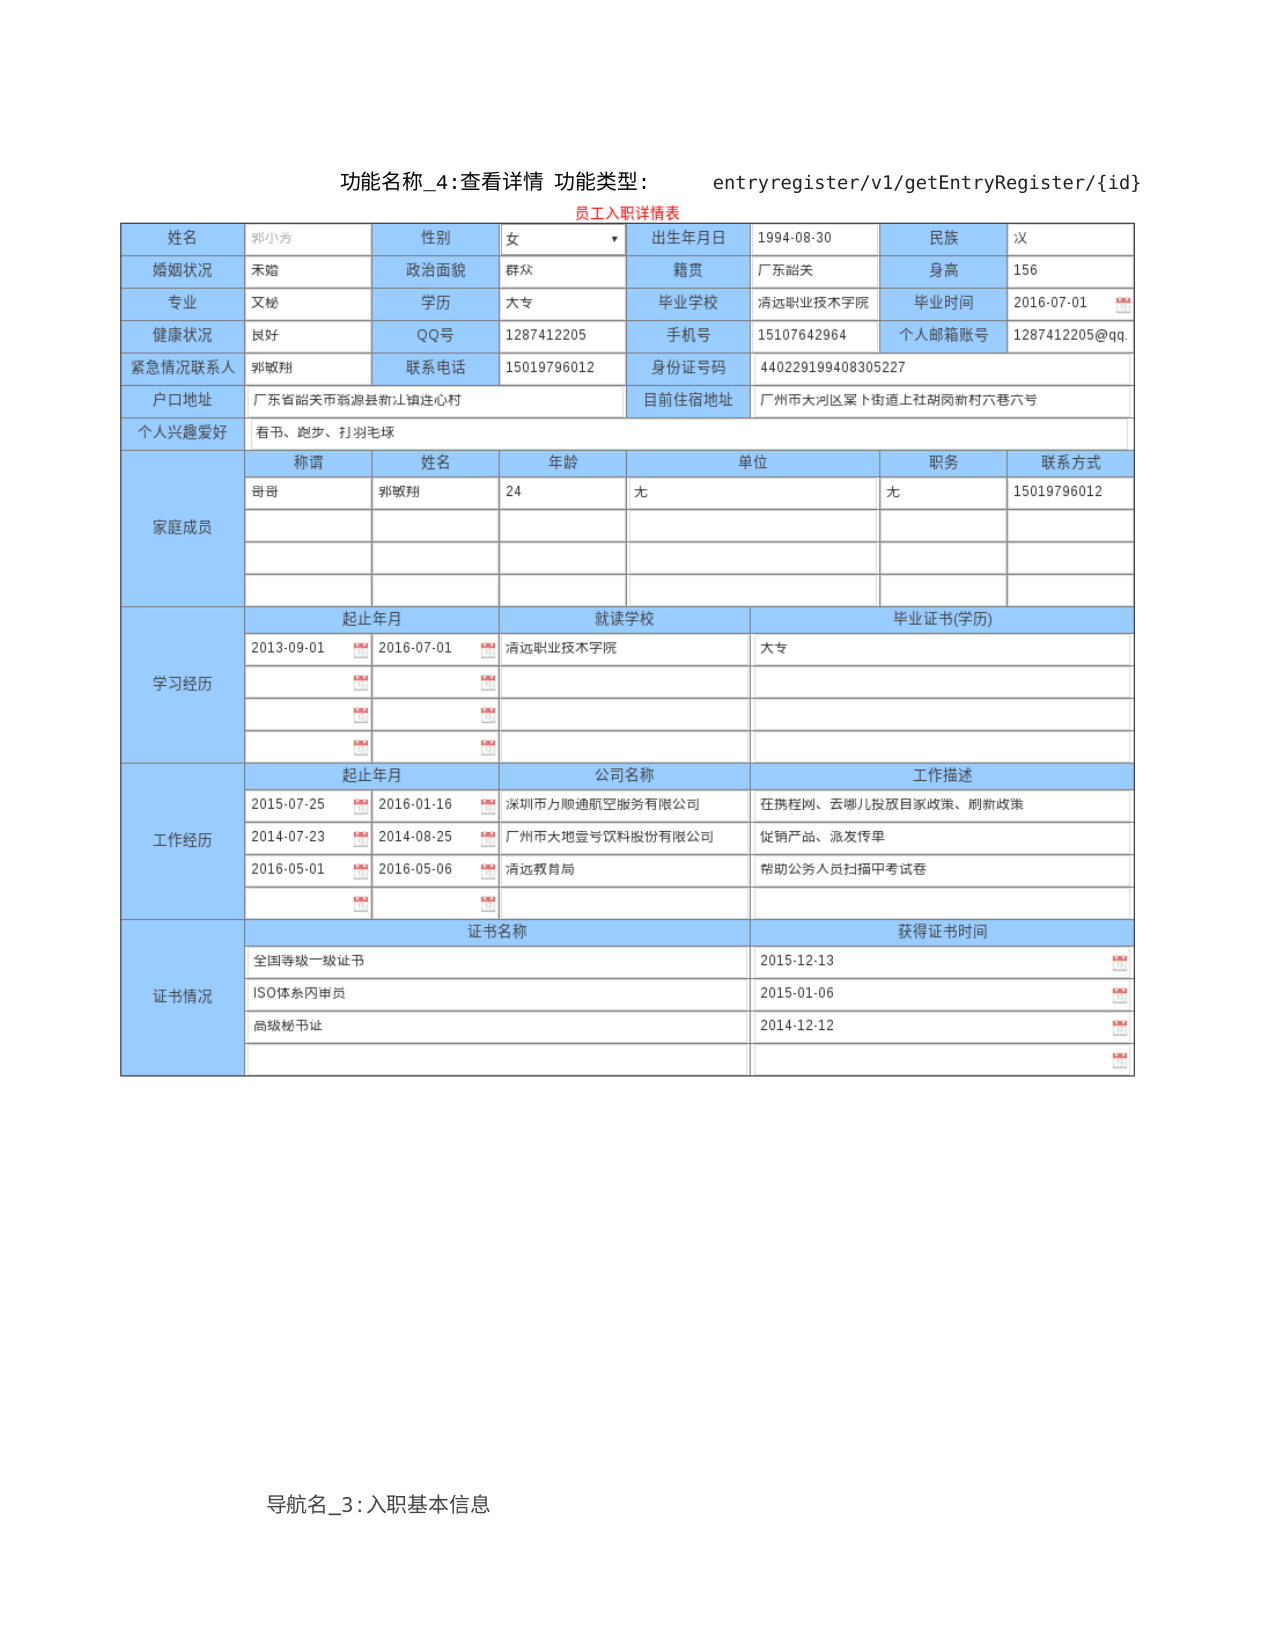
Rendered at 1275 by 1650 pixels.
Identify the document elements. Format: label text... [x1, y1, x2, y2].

picture [118, 195, 1157, 1087]
text 导航名_3:入职基本信息 [118, 1488, 1157, 1519]
text 功能名称_4:查看详情 功能类型: entryregister/v1/getEntryRegister/{id} [118, 165, 1157, 195]
